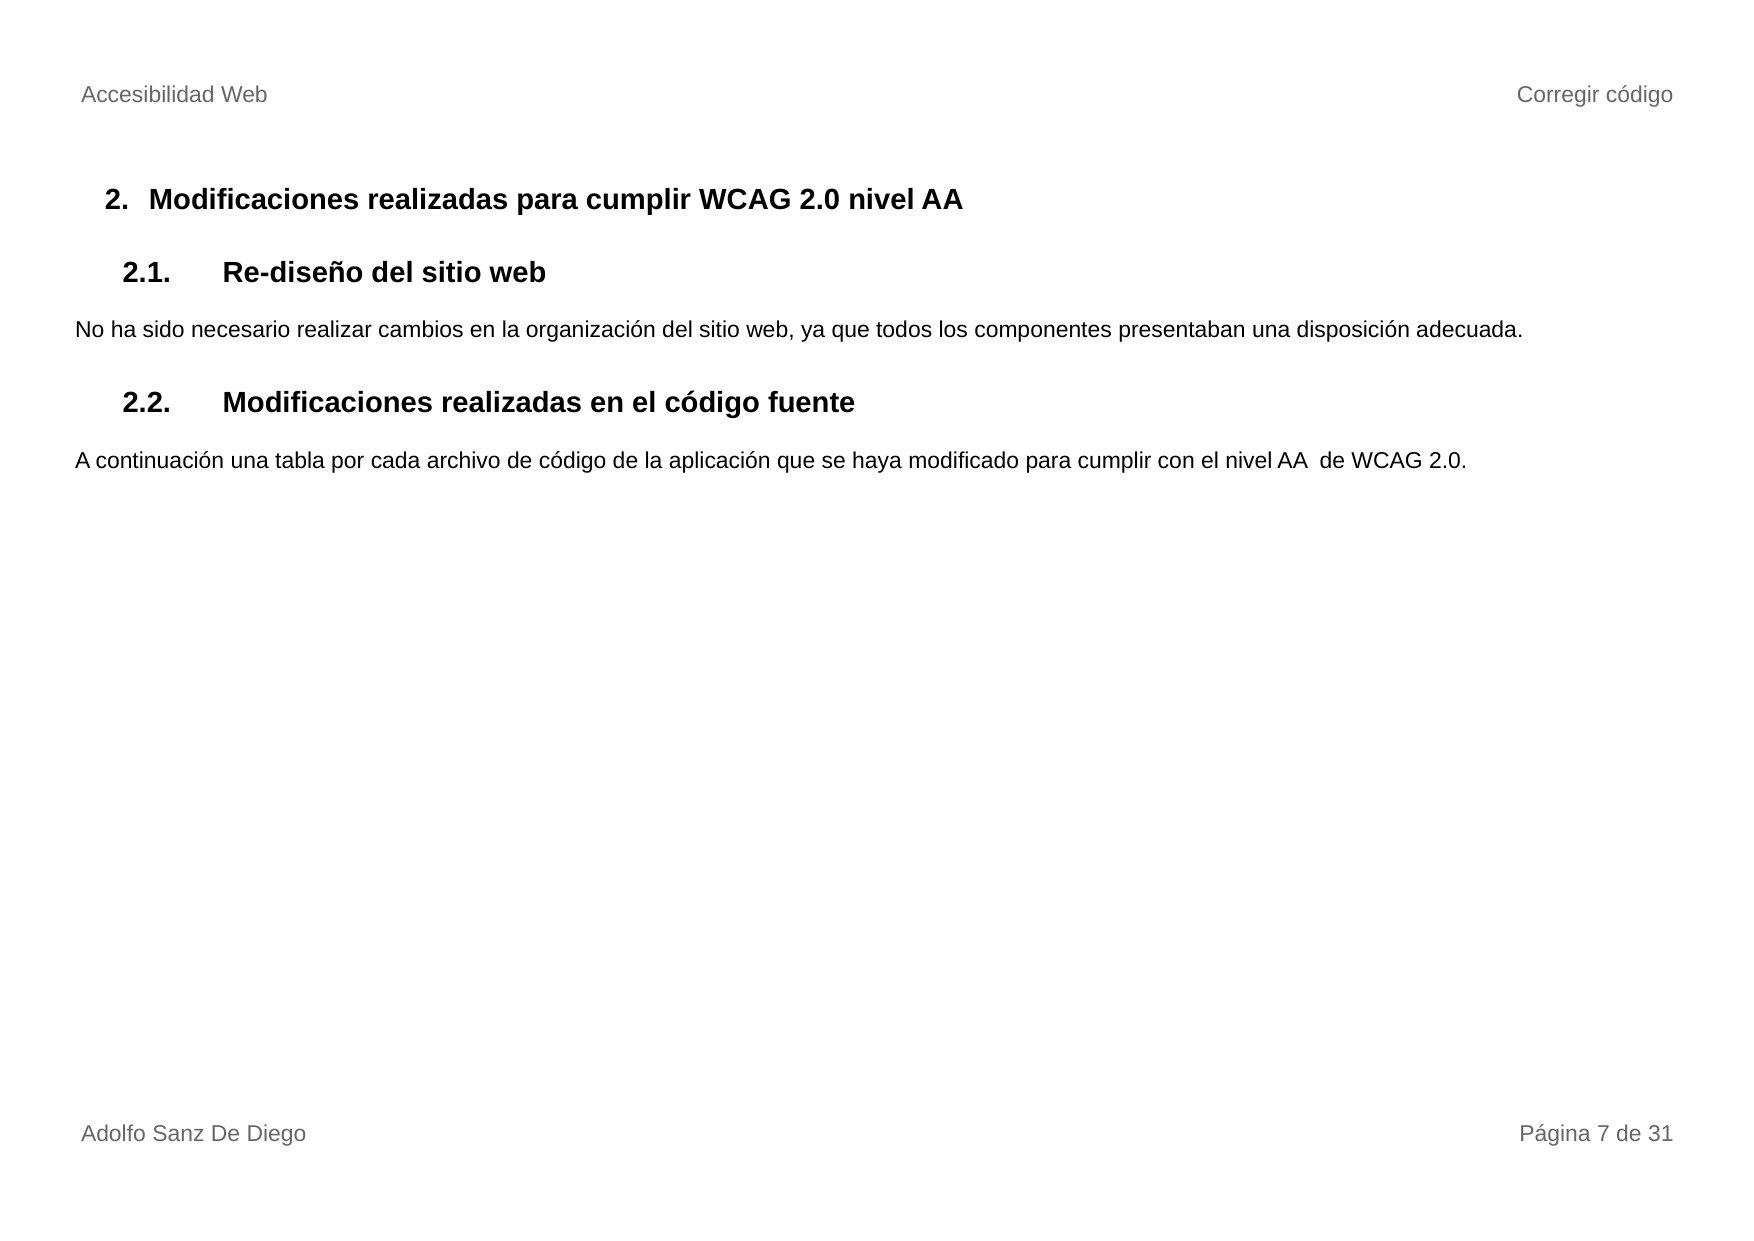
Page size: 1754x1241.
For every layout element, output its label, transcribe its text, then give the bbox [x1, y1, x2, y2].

text A continuación una tabla por cada archivo de código de la aplicación que se haya modificado para cumplir con el nivel AA de WCAG 2.0. [75, 447, 1679, 473]
subtitle Modificaciones realizadas para cumplir WCAG 2.0 nivel AA [104, 182, 1679, 215]
subtitle Re-diseño del sitio web [122, 255, 1679, 289]
text No ha sido necesario realizar cambios en la organización del sitio web, ya que todos los componentes presentaban una disposición adecuada. [75, 316, 1679, 343]
subtitle Modificaciones realizadas en el código fuente [122, 386, 1679, 419]
